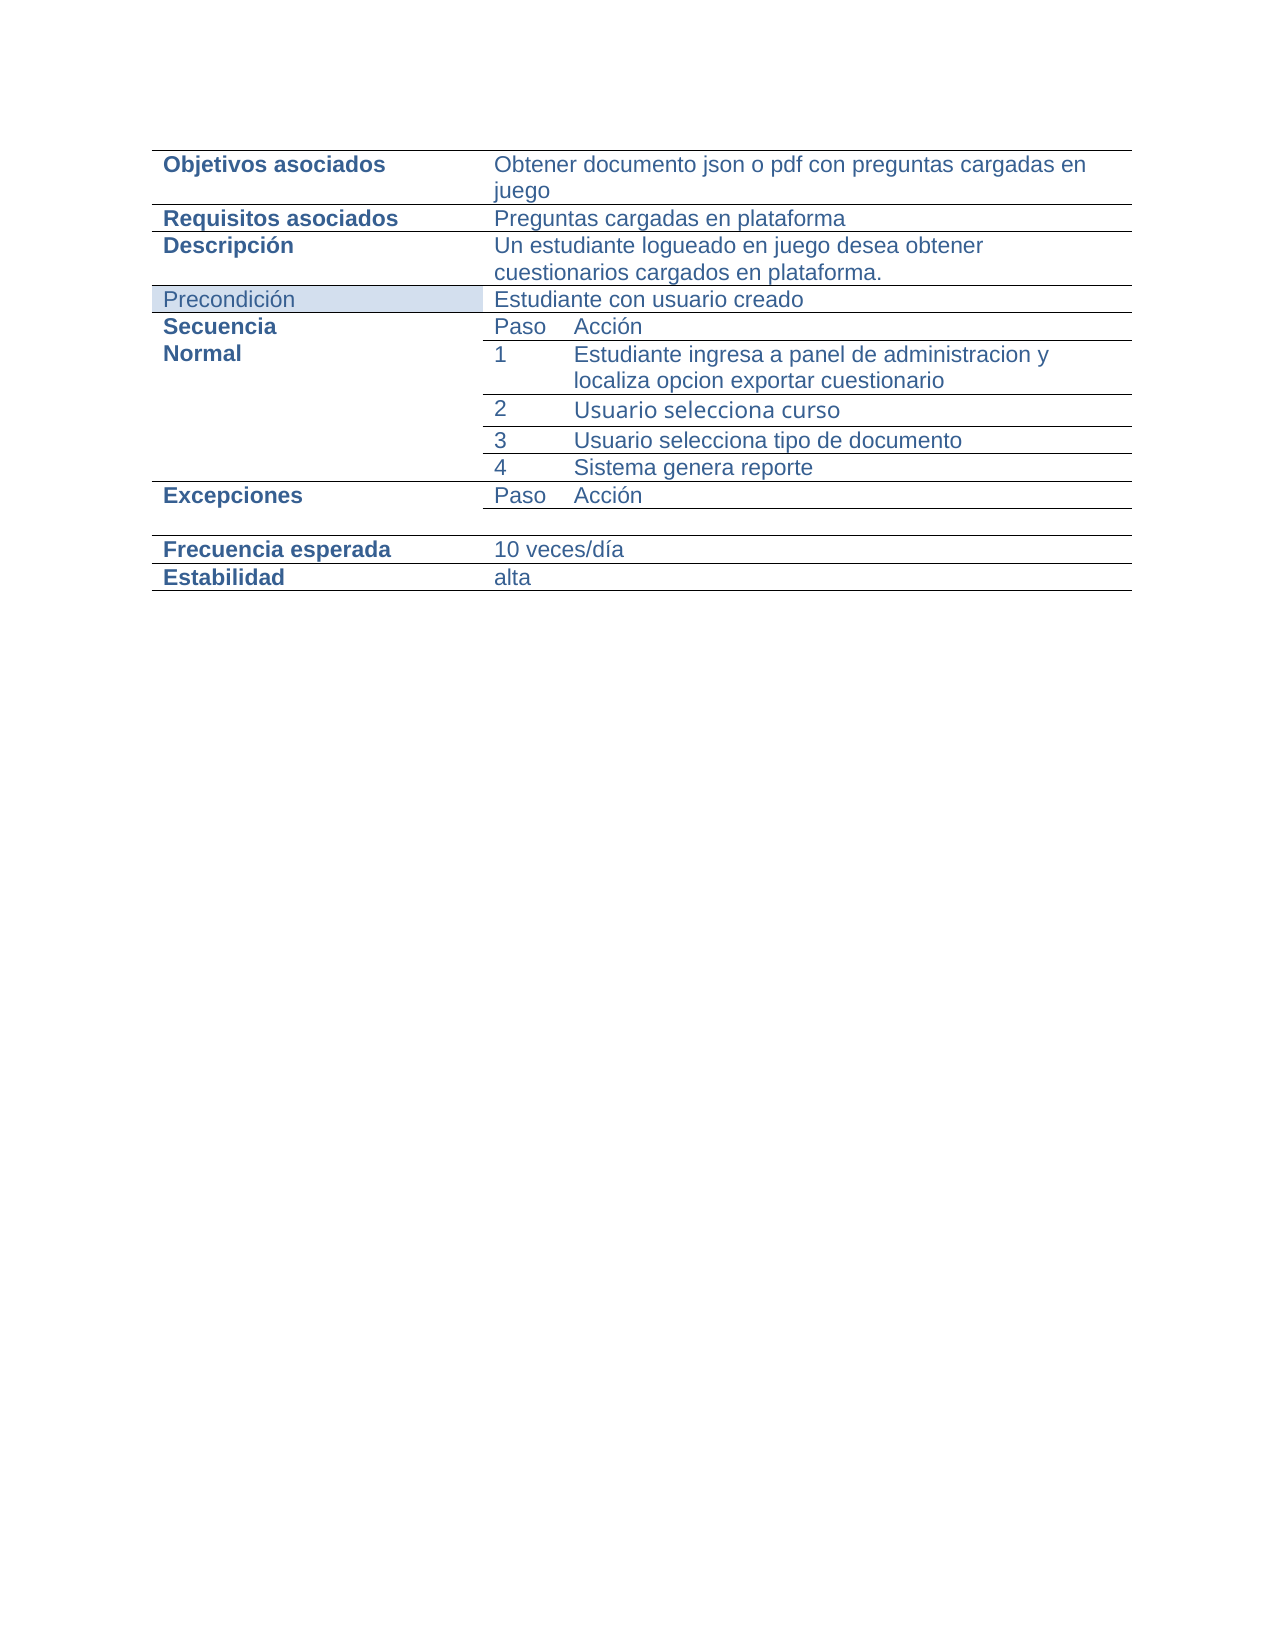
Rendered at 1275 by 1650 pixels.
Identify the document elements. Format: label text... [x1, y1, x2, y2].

table_cell [483, 509, 562, 535]
table_cell Acción [563, 482, 1132, 508]
table_cell Paso [483, 482, 562, 508]
table_cell Requisitos asociados [152, 205, 483, 231]
table_cell Secuencia Normal [152, 313, 483, 481]
table_cell 3 [483, 427, 562, 453]
table_cell Objetivos asociados [152, 151, 483, 204]
table_cell 4 [483, 454, 562, 481]
table_cell Descripción [152, 232, 483, 285]
table_cell Estudiante con usuario creado [483, 286, 1132, 312]
table_cell Precondición [152, 286, 483, 312]
table_cell alta [483, 564, 1132, 590]
table_cell Usuario selecciona curso [563, 395, 1132, 426]
table_cell 1 [483, 341, 562, 393]
table_cell Preguntas cargadas en plataforma [483, 205, 1132, 231]
table_cell Un estudiante logueado en juego desea obtener cuestionarios cargados en plataforma. [483, 232, 1132, 285]
table_cell 10 veces/día [483, 536, 1132, 563]
table_cell Obtener documento json o pdf con preguntas cargadas en juego [483, 151, 1132, 204]
table_cell Paso [483, 313, 562, 340]
table_cell Sistema genera reporte [563, 454, 1132, 481]
table_cell Estudiante ingresa a panel de administracion y localiza opcion exportar cuestionario [563, 341, 1132, 393]
table_cell 2 [483, 395, 562, 426]
table_cell Estabilidad [152, 564, 483, 590]
table_cell Frecuencia esperada [152, 536, 483, 563]
table_cell Excepciones [152, 482, 483, 535]
table_cell [563, 509, 1132, 535]
table_cell Usuario selecciona tipo de documento [563, 427, 1132, 453]
table_cell Acción [563, 313, 1132, 340]
